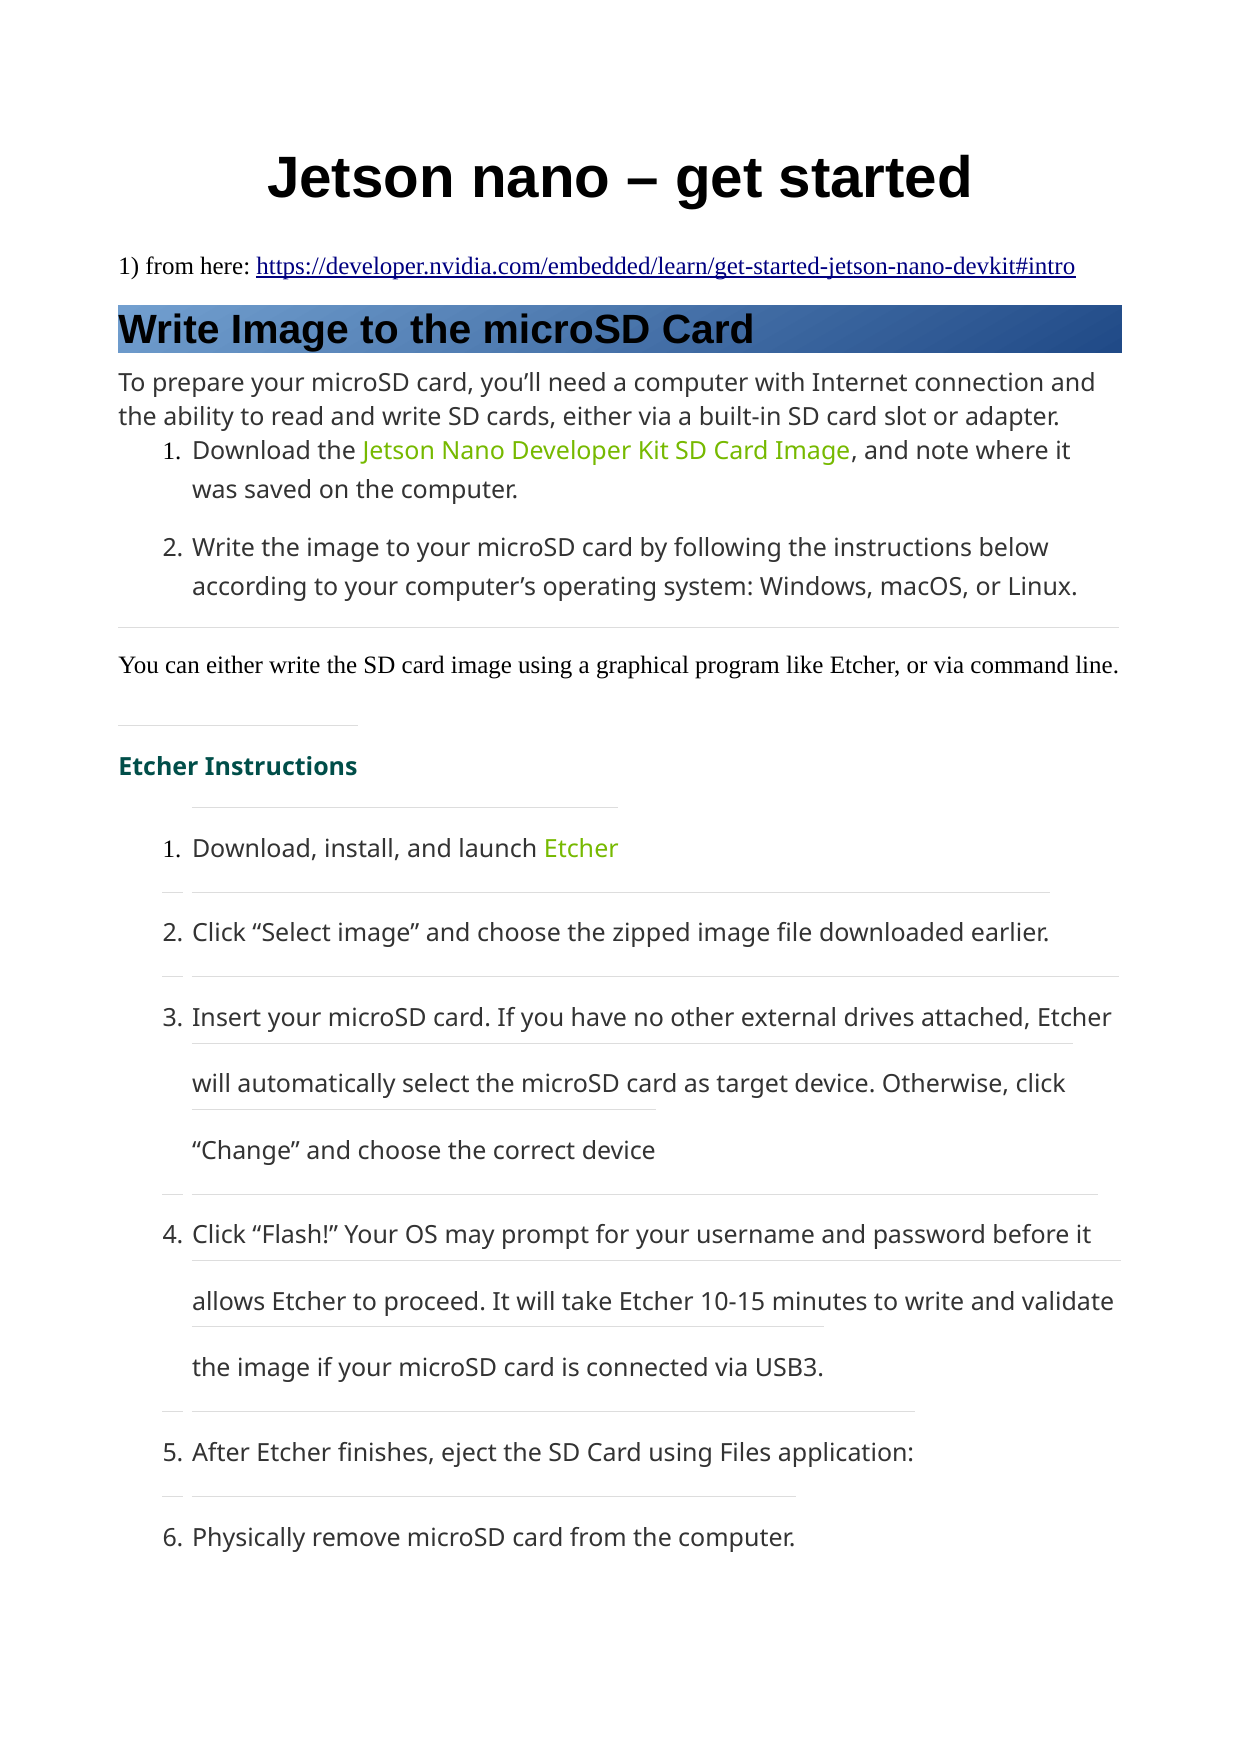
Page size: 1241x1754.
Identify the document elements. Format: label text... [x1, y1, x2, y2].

list Download the Jetson Nano Developer Kit SD Card Image, and note where it was saved on the computer. [162, 433, 1122, 506]
text You can either write the SD card image using a graphical program like Etcher, or via command line. [118, 627, 1122, 679]
list Insert your microSD card. If you have no other external drives attached, Etcher will automatically select the microSD card as target device. Otherwise, click “Change” and choose the correct device [162, 976, 1122, 1166]
text 1) from here: https://developer.nvidia.com/embedded/learn/get-started-jetson-nano-devkit#intro [118, 251, 1122, 280]
list After Etcher finishes, eject the SD Card using Files application: [162, 1411, 1122, 1468]
list Write the image to your microSD card by following the instructions below according to your computer’s operating system: Windows, macOS, or Linux. [162, 530, 1122, 603]
title Jetson nano – get started [118, 143, 1122, 210]
list Physically remove microSD card from the computer. [162, 1496, 1122, 1553]
list Click “Flash!” Your OS may prompt for your username and password before it allows Etcher to proceed. It will take Etcher 10-15 minutes to write and validate the image if your microSD card is connected via USB3. [162, 1194, 1122, 1383]
list Download, install, and launch Etcher [162, 807, 1122, 864]
list Click “Select image” and choose the zipped image file downloaded earlier. [162, 892, 1122, 949]
text To prepare your microSD card, you’ll need a computer with Internet connection and the ability to read and write SD cards, either via a built-in SD card slot or adapter. [118, 365, 1122, 433]
subtitle Etcher Instructions [118, 724, 1122, 782]
subtitle Write Image to the microSD Card [118, 305, 1122, 352]
